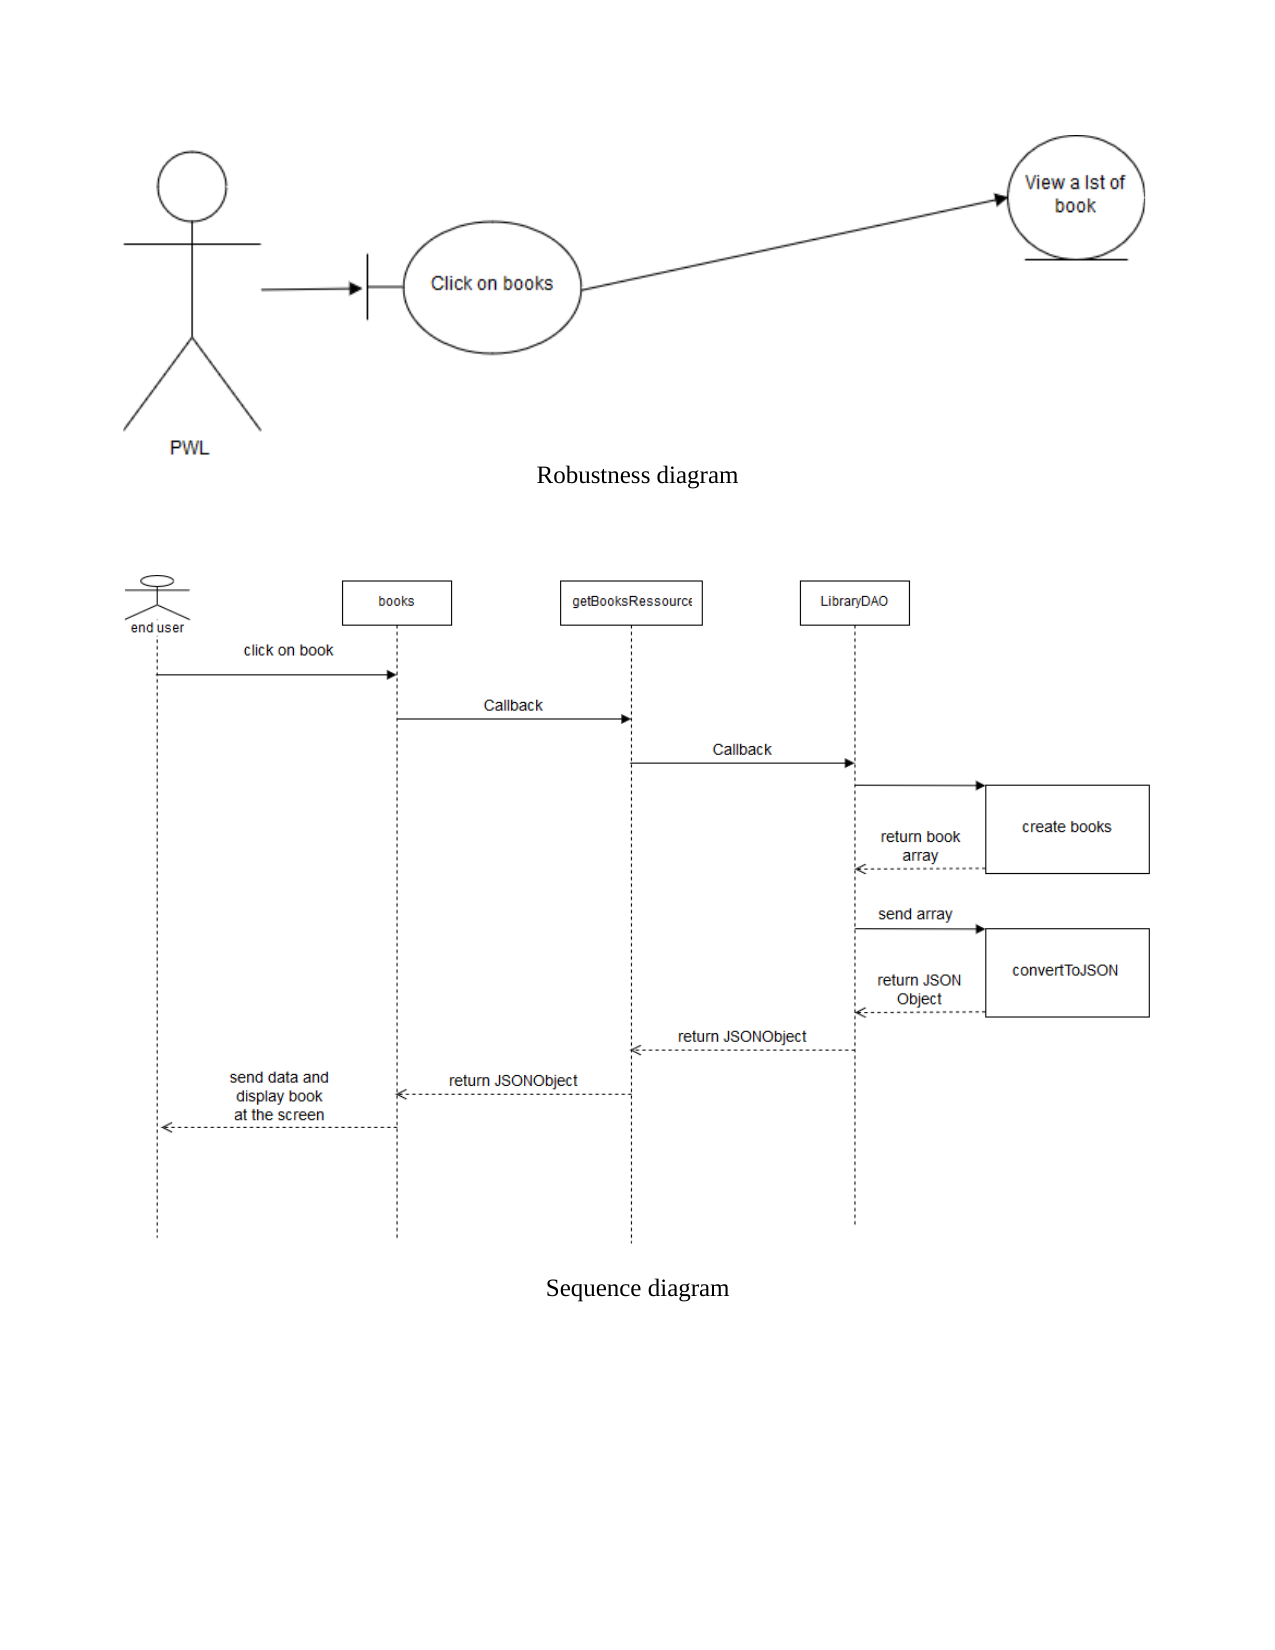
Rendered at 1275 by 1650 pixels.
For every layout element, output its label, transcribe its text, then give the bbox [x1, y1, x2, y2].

text Robustness diagram [118, 118, 1157, 489]
text Sequence diagram [118, 1273, 1157, 1302]
picture [124, 575, 1151, 1245]
